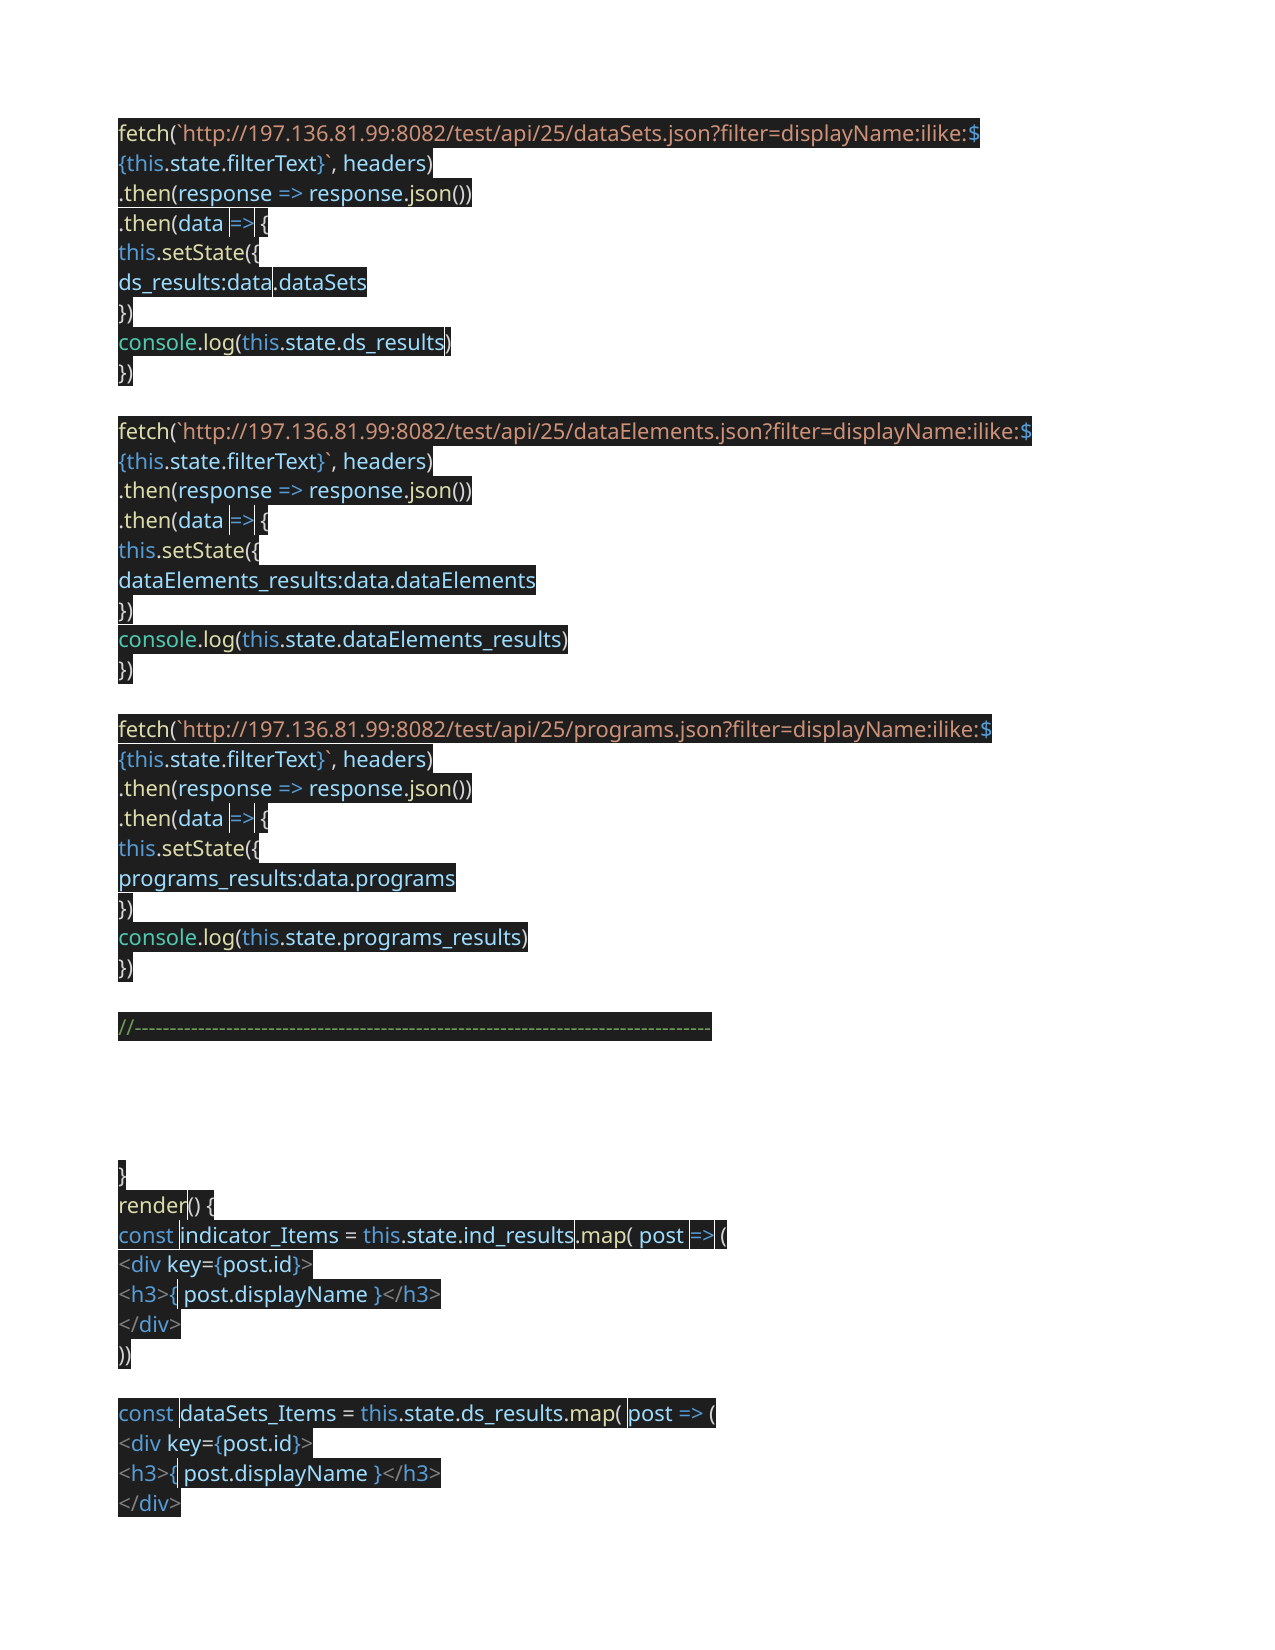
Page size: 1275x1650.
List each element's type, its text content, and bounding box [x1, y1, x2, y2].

text <div key={post.id}> [118, 1249, 1157, 1279]
text ds_results:data.dataSets [118, 267, 1157, 297]
text console.log(this.state.programs_results) [118, 922, 1157, 952]
text <div key={post.id}> [118, 1428, 1157, 1458]
text }) [118, 356, 1157, 386]
text dataElements_results:data.dataElements [118, 565, 1157, 595]
text <h3>{ post.displayName }</h3> [118, 1458, 1157, 1488]
text .then(data => { [118, 207, 1157, 237]
text this.setState({ [118, 237, 1157, 267]
text fetch(`http://197.136.81.99:8082/test/api/25/programs.json?filter=displayName:ilike:${this.state.filterText}`, headers) [118, 714, 1157, 773]
text .then(data => { [118, 803, 1157, 833]
text }) [118, 952, 1157, 982]
text }) [118, 595, 1157, 624]
text fetch(`http://197.136.81.99:8082/test/api/25/dataSets.json?filter=displayName:ilike:${this.state.filterText}`, headers) [118, 118, 1157, 178]
text }) [118, 892, 1157, 922]
text )) [118, 1339, 1157, 1369]
text console.log(this.state.ds_results) [118, 327, 1157, 356]
text }) [118, 654, 1157, 684]
text //---------------------------------------------------------------------------------- [118, 1012, 1157, 1041]
text .then(response => response.json()) [118, 773, 1157, 803]
text <h3>{ post.displayName }</h3> [118, 1279, 1157, 1309]
text .then(response => response.json()) [118, 178, 1157, 207]
text this.setState({ [118, 535, 1157, 565]
text } [118, 1160, 1157, 1190]
text this.setState({ [118, 833, 1157, 863]
text .then(data => { [118, 505, 1157, 535]
text </div> [118, 1309, 1157, 1339]
text console.log(this.state.dataElements_results) [118, 624, 1157, 654]
text fetch(`http://197.136.81.99:8082/test/api/25/dataElements.json?filter=displayName:ilike:${this.state.filterText}`, headers) [118, 416, 1157, 476]
text const dataSets_Items = this.state.ds_results.map( post => ( [118, 1398, 1157, 1428]
text render() { [118, 1190, 1157, 1220]
text .then(response => response.json()) [118, 476, 1157, 505]
text const indicator_Items = this.state.ind_results.map( post => ( [118, 1220, 1157, 1249]
text </div> [118, 1488, 1157, 1517]
text }) [118, 297, 1157, 327]
text programs_results:data.programs [118, 863, 1157, 892]
